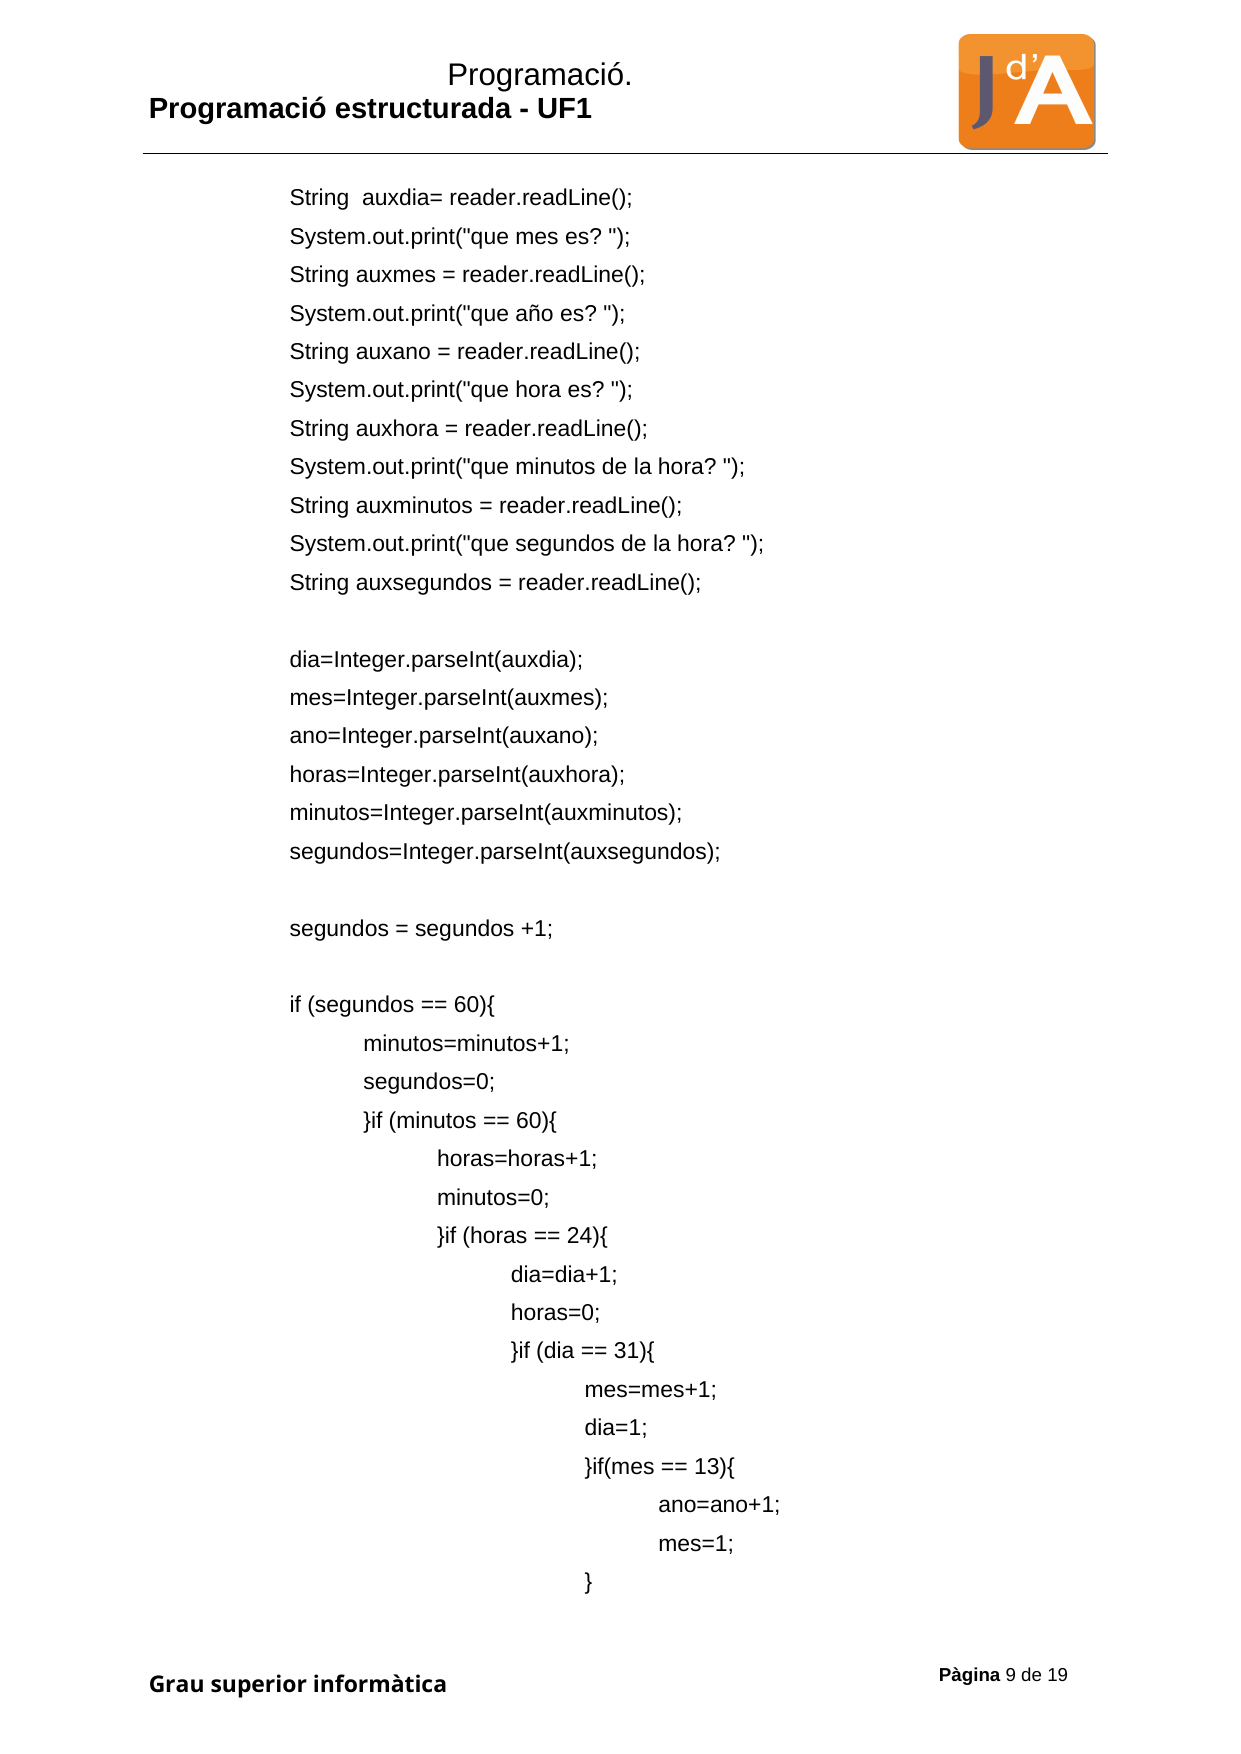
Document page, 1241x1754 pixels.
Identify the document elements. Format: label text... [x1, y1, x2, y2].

text if (segundos == 60){ [142, 992, 1107, 1018]
picture [958, 34, 1096, 150]
text minutos=0; [142, 1184, 1107, 1210]
text ano=ano+1; [142, 1492, 1107, 1517]
text dia=dia+1; [142, 1261, 1107, 1287]
text }if (dia == 31){ [142, 1338, 1107, 1364]
text horas=horas+1; [142, 1146, 1107, 1172]
text dia=Integer.parseInt(auxdia); [142, 646, 1107, 672]
text String auxano = reader.readLine(); [142, 339, 1107, 364]
text String auxminutos = reader.readLine(); [142, 492, 1107, 518]
text horas=Integer.parseInt(auxhora); [142, 762, 1107, 787]
text minutos=Integer.parseInt(auxminutos); [142, 800, 1107, 826]
text String auxmes = reader.readLine(); [142, 262, 1107, 287]
text }if (minutos == 60){ [142, 1107, 1107, 1133]
text System.out.print("que hora es? "); [142, 377, 1107, 403]
text horas=0; [142, 1300, 1107, 1325]
text System.out.print("que año es? "); [142, 300, 1107, 326]
text String auxsegundos = reader.readLine(); [142, 569, 1107, 595]
text dia=1; [142, 1415, 1107, 1441]
text String auxdia= reader.readLine(); [142, 185, 1107, 211]
text System.out.print("que minutos de la hora? "); [142, 454, 1107, 480]
text segundos=Integer.parseInt(auxsegundos); [142, 838, 1107, 864]
text System.out.print("que mes es? "); [142, 223, 1107, 249]
text } [142, 1569, 1107, 1594]
text mes=1; [142, 1530, 1107, 1556]
text mes=Integer.parseInt(auxmes); [142, 685, 1107, 710]
text }if (horas == 24){ [142, 1223, 1107, 1248]
text minutos=minutos+1; [142, 1031, 1107, 1056]
text ano=Integer.parseInt(auxano); [142, 723, 1107, 749]
text String auxhora = reader.readLine(); [142, 416, 1107, 441]
text System.out.print("que segundos de la hora? "); [142, 531, 1107, 557]
text segundos=0; [142, 1069, 1107, 1095]
text }if(mes == 13){ [142, 1453, 1107, 1479]
text segundos = segundos +1; [142, 915, 1107, 941]
text mes=mes+1; [142, 1377, 1107, 1402]
